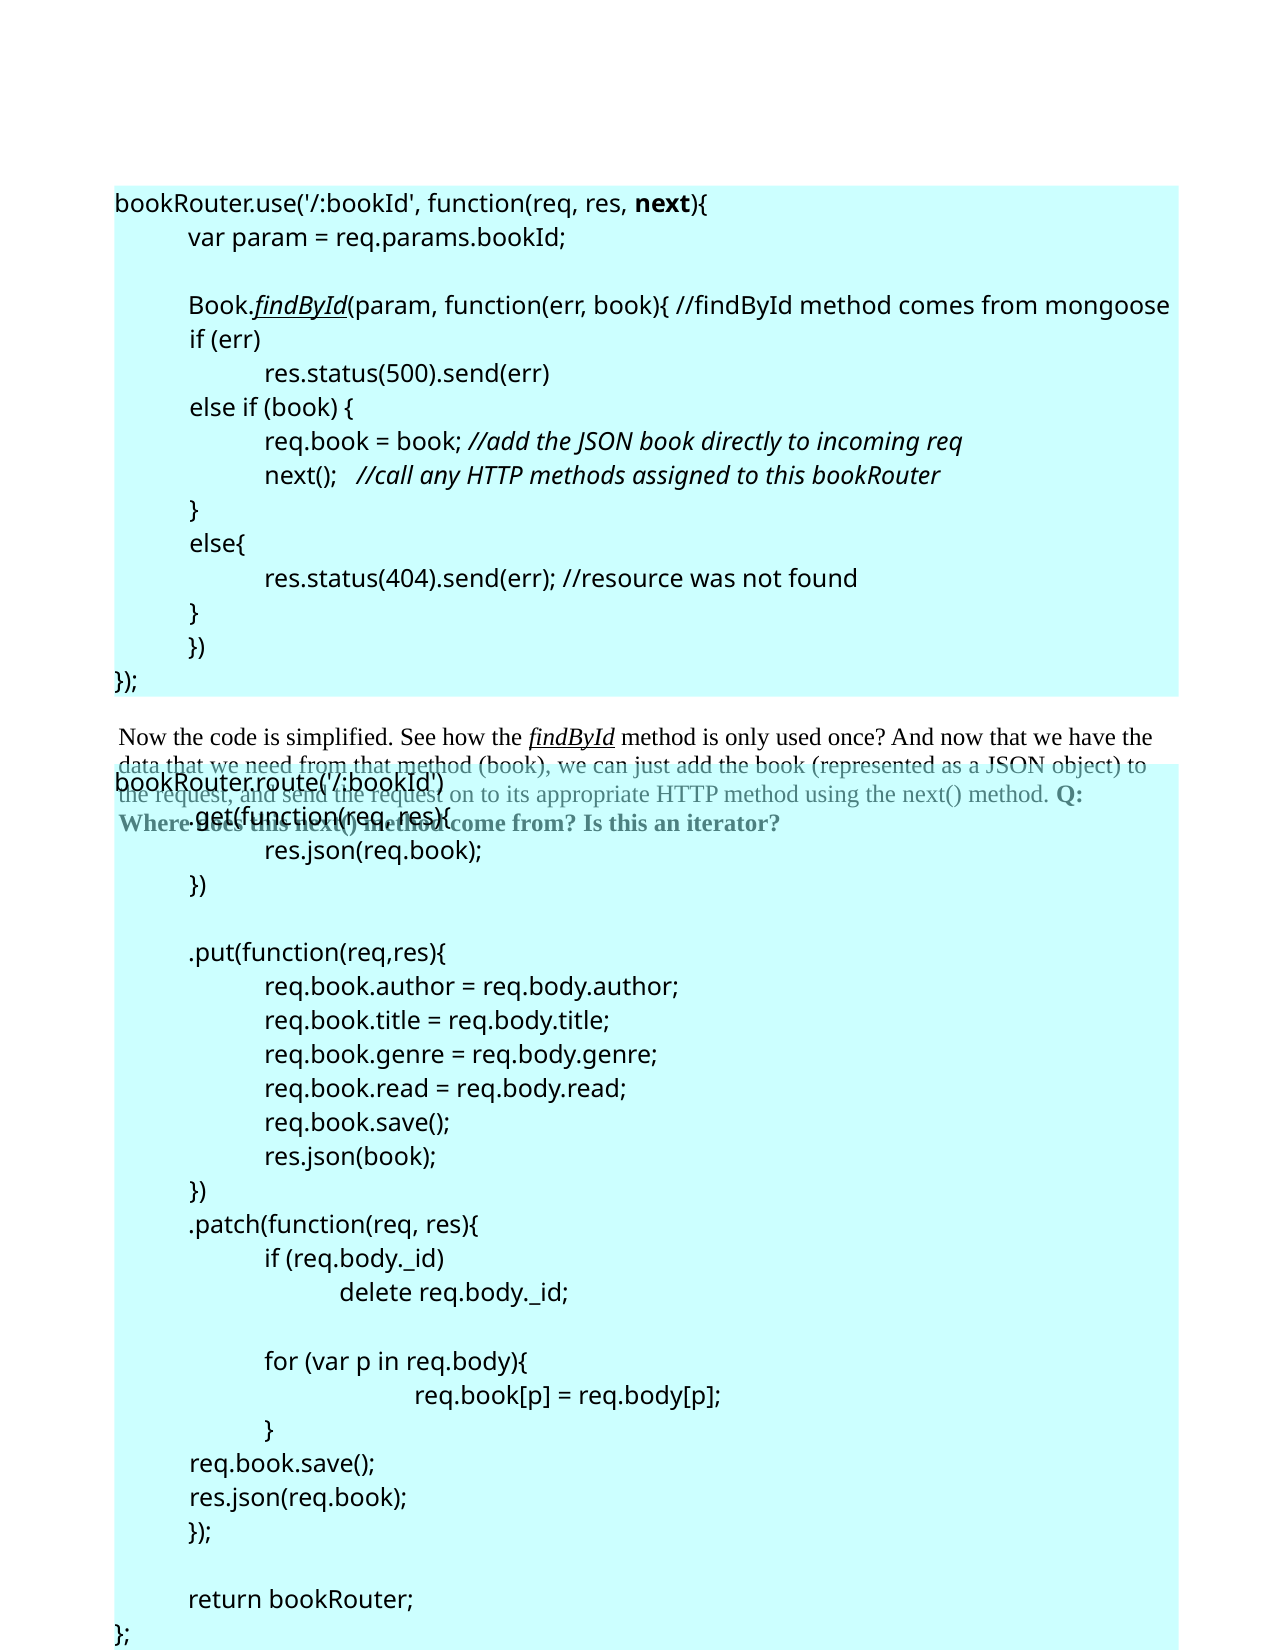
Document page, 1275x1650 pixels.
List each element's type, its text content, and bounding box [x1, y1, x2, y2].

text Now the code is simplified. See how the findById method is only used once? And now that we have the data that we need from that method (book), we can just add the book (represented as a JSON object) to the request, and send the request on to its appropriate HTTP method using the next() method. Q: Where does this next() method come from? Is this an iterator? [118, 722, 1157, 764]
